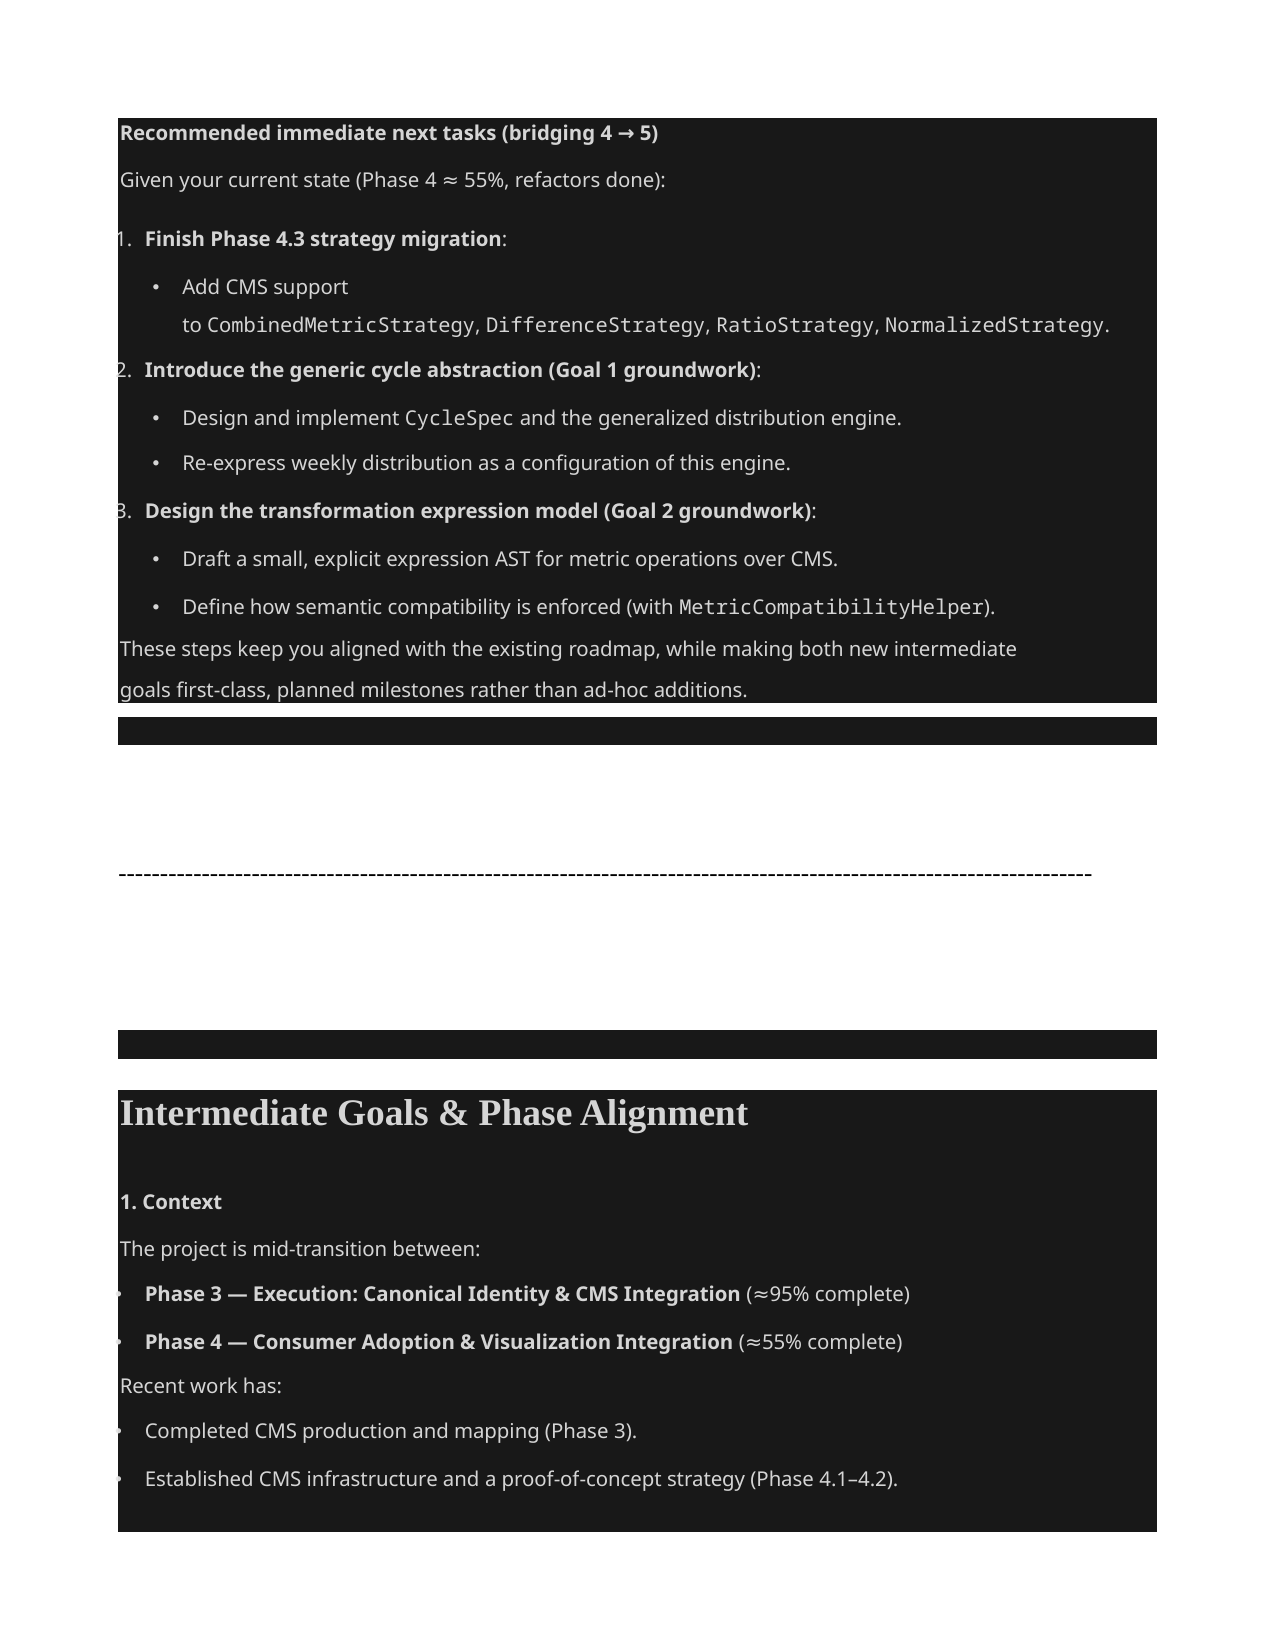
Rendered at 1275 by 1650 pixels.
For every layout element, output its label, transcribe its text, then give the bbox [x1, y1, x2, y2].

list Add CMS support to CombinedMetricStrategy, DifferenceStrategy, RatioStrategy, NormalizedStrategy. [156, 272, 1157, 339]
list Draft a small, explicit expression AST for metric operations over CMS. [156, 544, 1157, 572]
list Define how semantic compatibility is enforced (with MetricCompatibilityHelper). [156, 592, 1157, 620]
list Completed CMS production and mapping (Phase 3). [118, 1417, 1157, 1444]
list Re‑express weekly distribution as a configuration of this engine. [156, 449, 1157, 477]
list Phase 4 — Consumer Adoption & Visualization Integration (≈55% complete) [118, 1327, 1157, 1355]
list Established CMS infrastructure and a proof‑of‑concept strategy (Phase 4.1–4.2). [118, 1464, 1157, 1492]
subtitle 1. Context [118, 1188, 1157, 1215]
text These steps keep you aligned with the existing roadmap, while making both new intermediate goals first‑class, planned milestones rather than ad‑hoc additions. [118, 634, 1157, 703]
list Design and implement CycleSpec and the generalized distribution engine. [156, 404, 1157, 432]
text Recent work has: [118, 1372, 1157, 1400]
subtitle Intermediate Goals & Phase Alignment [118, 1090, 1157, 1133]
text --------------------------------------------------------------------------------------------------------------------- [118, 858, 1157, 886]
list Design the transformation expression model (Goal 2 groundwork): [118, 497, 1157, 524]
text The project is mid‑transition between: [118, 1235, 1157, 1262]
list Introduce the generic cycle abstraction (Goal 1 groundwork): [118, 356, 1157, 384]
list Finish Phase 4.3 strategy migration: [118, 224, 1157, 252]
text Given your current state (Phase 4 ≈ 55%, refactors done): [118, 165, 1157, 193]
subtitle Recommended immediate next tasks (bridging 4 → 5) [118, 118, 1157, 146]
list Phase 3 — Execution: Canonical Identity & CMS Integration (≈95% complete) [118, 1279, 1157, 1307]
